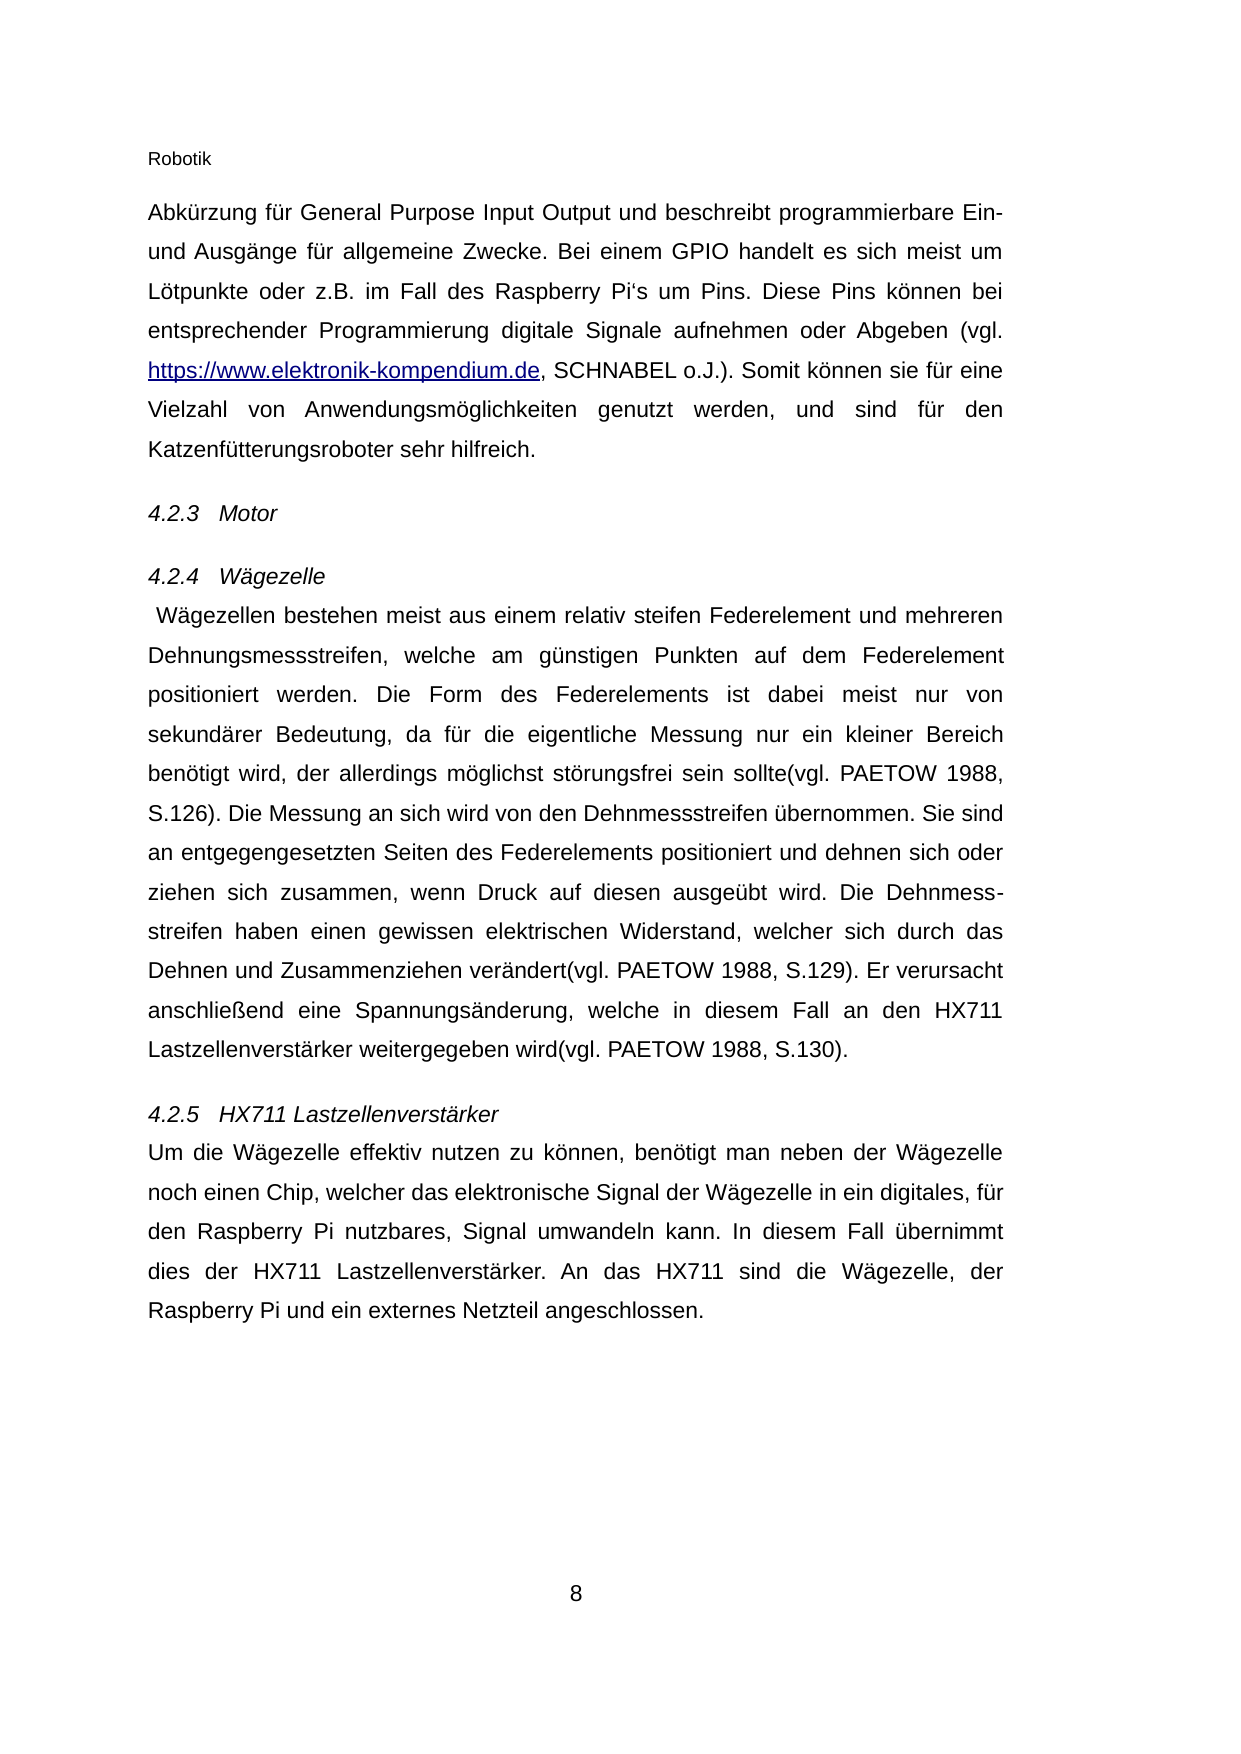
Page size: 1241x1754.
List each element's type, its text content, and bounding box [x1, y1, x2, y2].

text Abkürzung für General Purpose Input Output und beschreibt programmierbare Ein- und Ausgänge für allgemeine Zwecke. Bei einem GPIO handelt es sich meist um Lötpunkte oder z.B. im Fall des Raspberry Pi‘s um Pins. Diese Pins können bei entsprechender Programmierung digitale Signale aufnehmen oder Abgeben (vgl. https://www.elektronik-kompendium.de, SCHNABEL o.J.). Somit können sie für eine Vielzahl von Anwendungsmöglichkeiten genutzt werden, und sind für den Katzenfütterungsroboter sehr hilfreich. [148, 199, 1004, 462]
subtitle Wägezelle [142, 563, 1004, 590]
text Um die Wägezelle effektiv nutzen zu können, benötigt man neben der Wägezelle noch einen Chip, welcher das elektronische Signal der Wägezelle in ein digitales, für den Raspberry Pi nutzbares, Signal umwandeln kann. In diesem Fall übernimmt dies der HX711 Lastzellenverstärker. An das HX711 sind die Wägezelle, der Raspberry Pi und ein externes Netzteil angeschlossen. [148, 1139, 1004, 1324]
subtitle HX711 Lastzellenverstärker [142, 1101, 1004, 1127]
subtitle Motor [142, 500, 1004, 526]
text Wägezellen bestehen meist aus einem relativ steifen Federelement und mehreren Dehnungsmessstreifen, welche am günstigen Punkten auf dem Feder­element positioniert werden. Die Form des Federelements ist dabei meist nur von sekundärer Bedeutung, da für die eigentliche Messung nur ein kleiner Bereich benötigt wird, der allerdings möglichst störungsfrei sein sollte(vgl. PAETOW 1988, S.126). Die Messung an sich wird von den Dehnmessstreifen übernommen. Sie sind an entgegengesetzten Seiten des Federelements positioniert und dehnen sich oder ziehen sich zusammen, wenn Druck auf diesen ausgeübt wird. Die Dehnmess­streifen haben einen gewissen elektrischen Widerstand, welcher sich durch das Dehnen und Zusammenziehen verändert(vgl. PAETOW 1988, S.129). Er verursacht anschließend eine Spannungsänderung, welche in diesem Fall an den HX711 Lastzellenverstärker weitergegeben wird(vgl. PAETOW 1988, S.130). [148, 602, 1004, 1063]
